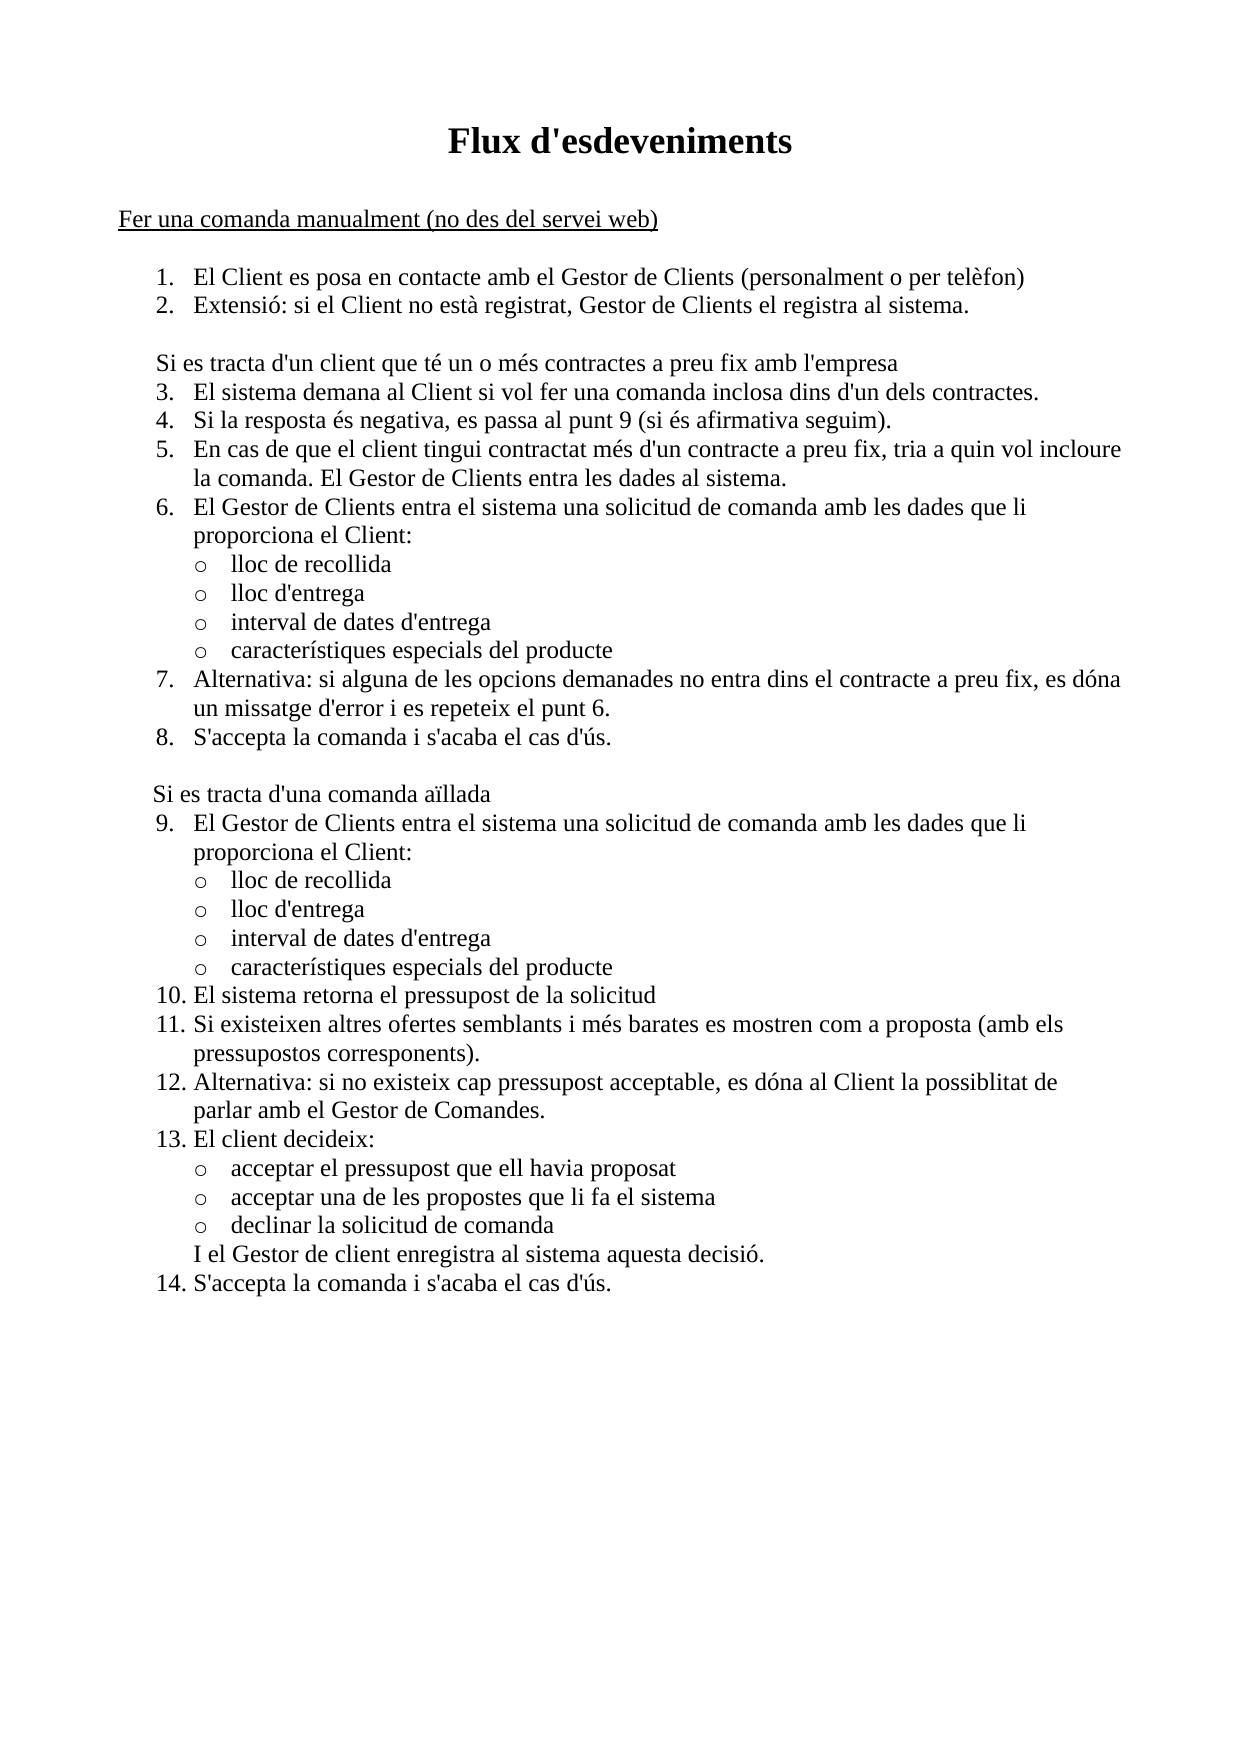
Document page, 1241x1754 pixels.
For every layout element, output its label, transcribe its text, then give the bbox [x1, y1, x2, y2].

text Flux d'esdeveniments [118, 118, 1122, 161]
list lloc de recollida [193, 866, 1122, 894]
list Alternativa: si no existeix cap pressupost acceptable, es dóna al Client la possiblitat de parlar amb el Gestor de Comandes. [156, 1067, 1122, 1124]
list El sistema demana al Client si vol fer una comanda inclosa dins d'un dels contractes. [156, 377, 1122, 406]
list acceptar el pressupost que ell havia proposat [193, 1153, 1122, 1182]
list El client decideix: [156, 1124, 1122, 1153]
list lloc de recollida [193, 549, 1122, 578]
list acceptar una de les propostes que li fa el sistema [193, 1182, 1122, 1211]
list característiques especials del producte [193, 952, 1122, 981]
text Si es tracta d'una comanda aïllada [152, 779, 1122, 808]
list lloc d'entrega [193, 894, 1122, 923]
list lloc d'entrega [193, 578, 1122, 607]
list Si existeixen altres ofertes semblants i més barates es mostren com a proposta (amb els pressupostos corresponents). [156, 1009, 1122, 1067]
list interval de dates d'entrega [193, 607, 1122, 636]
list S'accepta la comanda i s'acaba el cas d'ús. [156, 1268, 1122, 1297]
list interval de dates d'entrega [193, 923, 1122, 952]
list En cas de que el client tingui contractat més d'un contracte a preu fix, tria a quin vol incloure la comanda. El Gestor de Clients entra les dades al sistema. [156, 434, 1122, 492]
text I el Gestor de client enregistra al sistema aquesta decisió. [193, 1239, 1122, 1268]
text Si es tracta d'un client que té un o més contractes a preu fix amb l'empresa [156, 348, 1122, 377]
list S'accepta la comanda i s'acaba el cas d'ús. [156, 722, 1122, 751]
list El Gestor de Clients entra el sistema una solicitud de comanda amb les dades que li proporciona el Client: [156, 492, 1122, 549]
list El Gestor de Clients entra el sistema una solicitud de comanda amb les dades que li proporciona el Client: [156, 808, 1122, 866]
text Fer una comanda manualment (no des del servei web) [118, 204, 1122, 233]
list El sistema retorna el pressupost de la solicitud [156, 981, 1122, 1009]
list declinar la solicitud de comanda [193, 1211, 1122, 1239]
list Extensió: si el Client no està registrat, Gestor de Clients el registra al sistema. [156, 291, 1122, 319]
list Alternativa: si alguna de les opcions demanades no entra dins el contracte a preu fix, es dóna un missatge d'error i es repeteix el punt 6. [156, 664, 1122, 722]
list El Client es posa en contacte amb el Gestor de Clients (personalment o per telèfon) [156, 262, 1122, 291]
list Si la resposta és negativa, es passa al punt 9 (si és afirmativa seguim). [156, 406, 1122, 434]
list característiques especials del producte [193, 636, 1122, 664]
